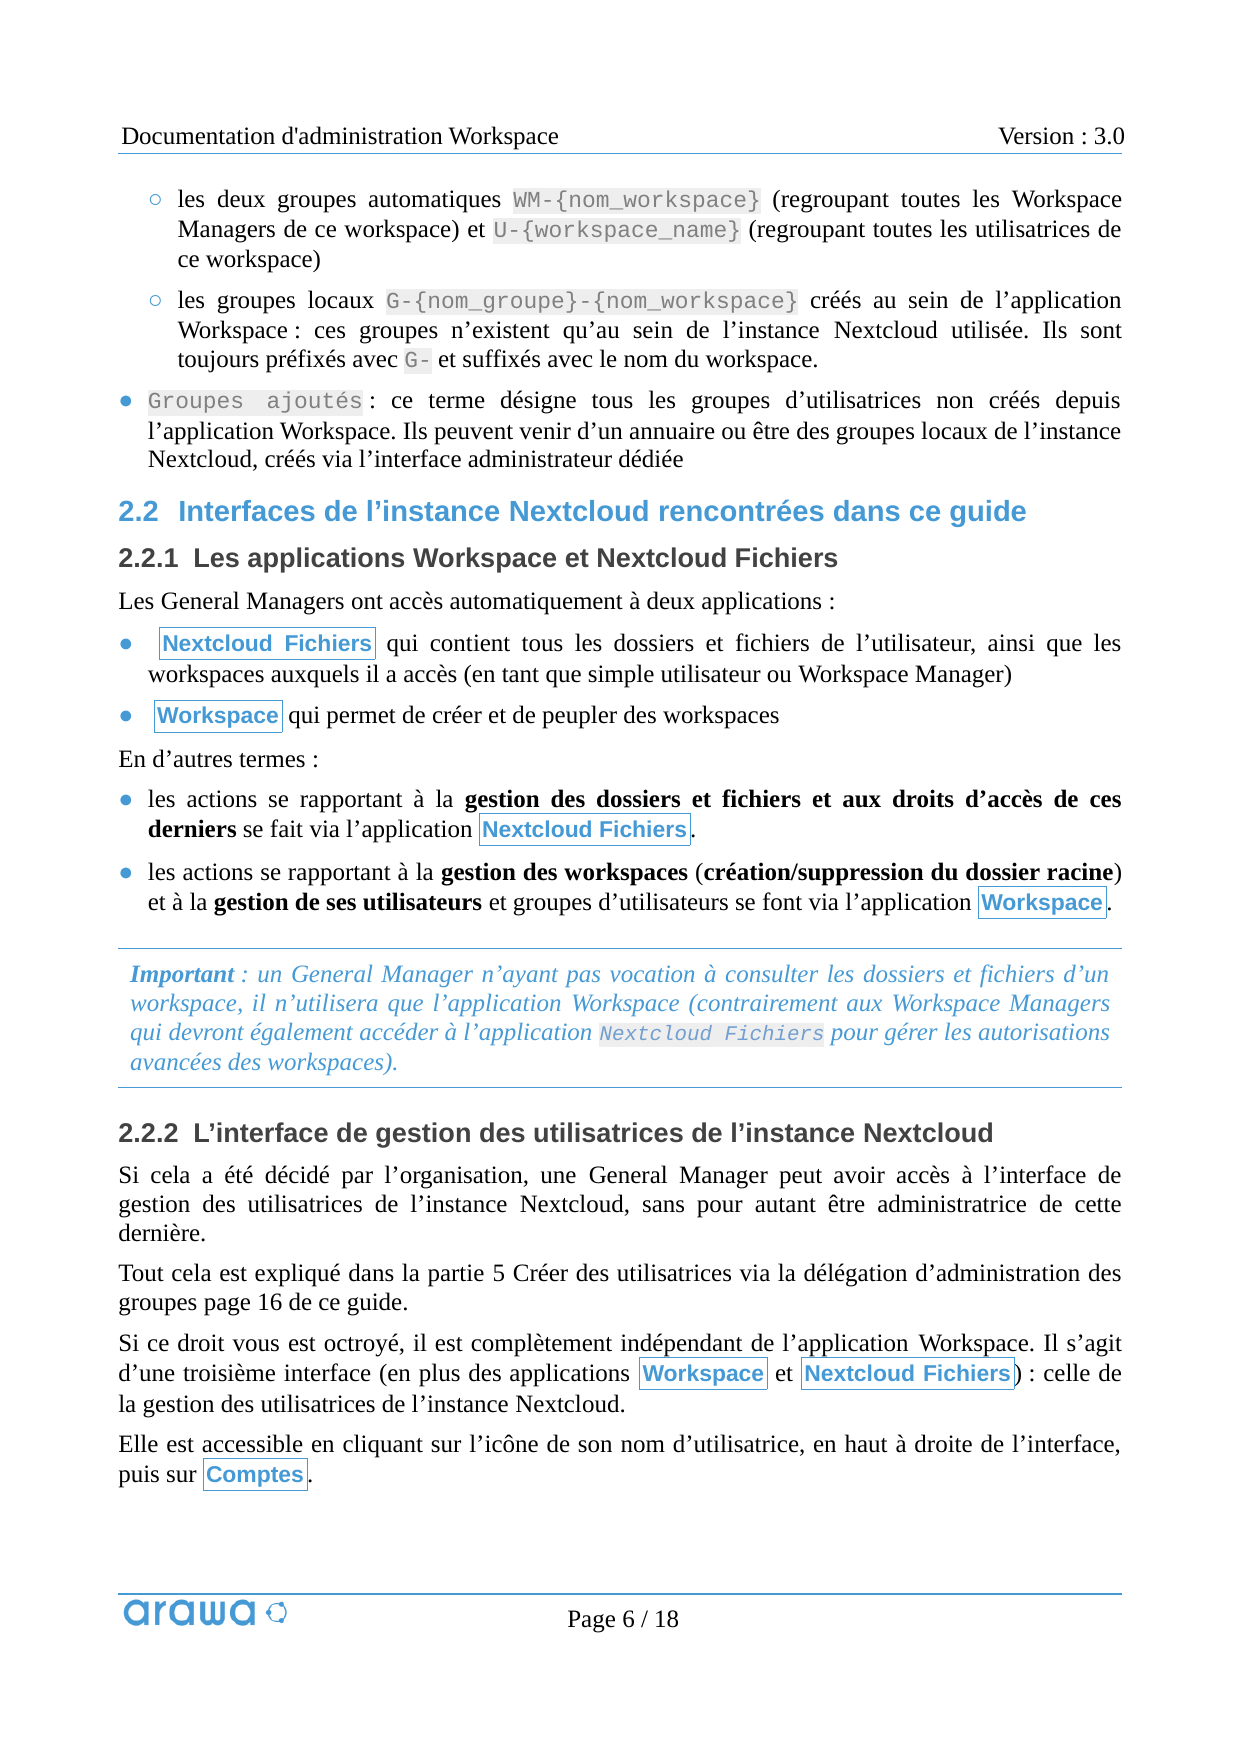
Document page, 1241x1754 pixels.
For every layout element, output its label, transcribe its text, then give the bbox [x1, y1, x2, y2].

text Si cela a été décidé par l’organisation, une General Manager peut avoir accès à l’interface de gestion des utilisatrices de l’instance Nextcloud, sans pour autant être administratrice de cette dernière. [118, 1161, 1122, 1247]
list les actions se rapportant à la gestion des workspaces (création/suppression du dossier racine) et à la gestion de ses utilisateurs et groupes d’utilisateurs se font via l’application Workspace. [118, 857, 1122, 918]
list Groupes ajoutés : ce terme désigne tous les groupes d’utilisatrices non créés depuis l’application Workspace. Ils peuvent venir d’un annuaire ou être des groupes locaux de l’instance Nextcloud, créés via l’interface administrateur dédiée [118, 386, 1122, 473]
text Tout cela est expliqué dans la partie 5 Créer des utilisatrices via la délégation d’administration des groupes page 16 de ce guide. [118, 1258, 1122, 1316]
subtitle L’interface de gestion des utilisatrices de l’instance Nextcloud [118, 1117, 1122, 1148]
text Important : un General Manager n’ayant pas vocation à consulter les dossiers et fichiers d’un workspace, il n’utilisera que l’application Workspace (contrairement aux Workspace Managers qui devront également accéder à l’application Nextcloud Fichiers pour gérer les autorisations avancées des workspaces). [118, 949, 1122, 1087]
picture [121, 1597, 290, 1628]
text Elle est accessible en cliquant sur l’icône de son nom d’utilisatrice, en haut à droite de l’interface, puis sur Comptes. [118, 1429, 1122, 1491]
subtitle Les applications Workspace et Nextcloud Fichiers [118, 542, 1122, 573]
text Les General Managers ont accès automatiquement à deux applications : [118, 586, 1122, 615]
list les groupes locaux G-{nom_groupe}-{nom_workspace} créés au sein de l’application Workspace : ces groupes n’existent qu’au sein de l’instance Nextcloud utilisée. Ils sont toujours préfixés avec G- et suffixés avec le nom du workspace. [148, 285, 1122, 374]
list les actions se rapportant à la gestion des dossiers et fichiers et aux droits d’accès de ces derniers se fait via l’application Nextcloud Fichiers. [118, 784, 1122, 845]
subtitle Interfaces de l’instance Nextcloud rencontrées dans ce guide [118, 494, 1122, 528]
list les deux groupes automatiques WM-{nom_workspace} (regroupant toutes les Workspace Managers de ce workspace) et U-{workspace_name} (regroupant toutes les utilisatrices de ce workspace) [148, 184, 1122, 273]
list Nextcloud Fichiers qui contient tous les dossiers et fichiers de l’utilisateur, ainsi que les workspaces auxquels il a accès (en tant que simple utilisateur ou Workspace Manager) [118, 627, 1122, 688]
list Workspace qui permet de créer et de peupler des workspaces [283, 699, 1122, 732]
list Workspace qui permet de créer et de peupler des workspaces [155, 701, 282, 732]
text En d’autres termes : [118, 744, 1122, 772]
list Workspace qui permet de créer et de peupler des workspaces [118, 699, 282, 732]
text Si ce droit vous est octroyé, il est complètement indépendant de l’application Workspace. Il s’agit d’une troisième interface (en plus des applications Workspace et Nextcloud Fichiers) : celle de la gestion des utilisatrices de l’instance Nextcloud. [118, 1328, 1122, 1418]
